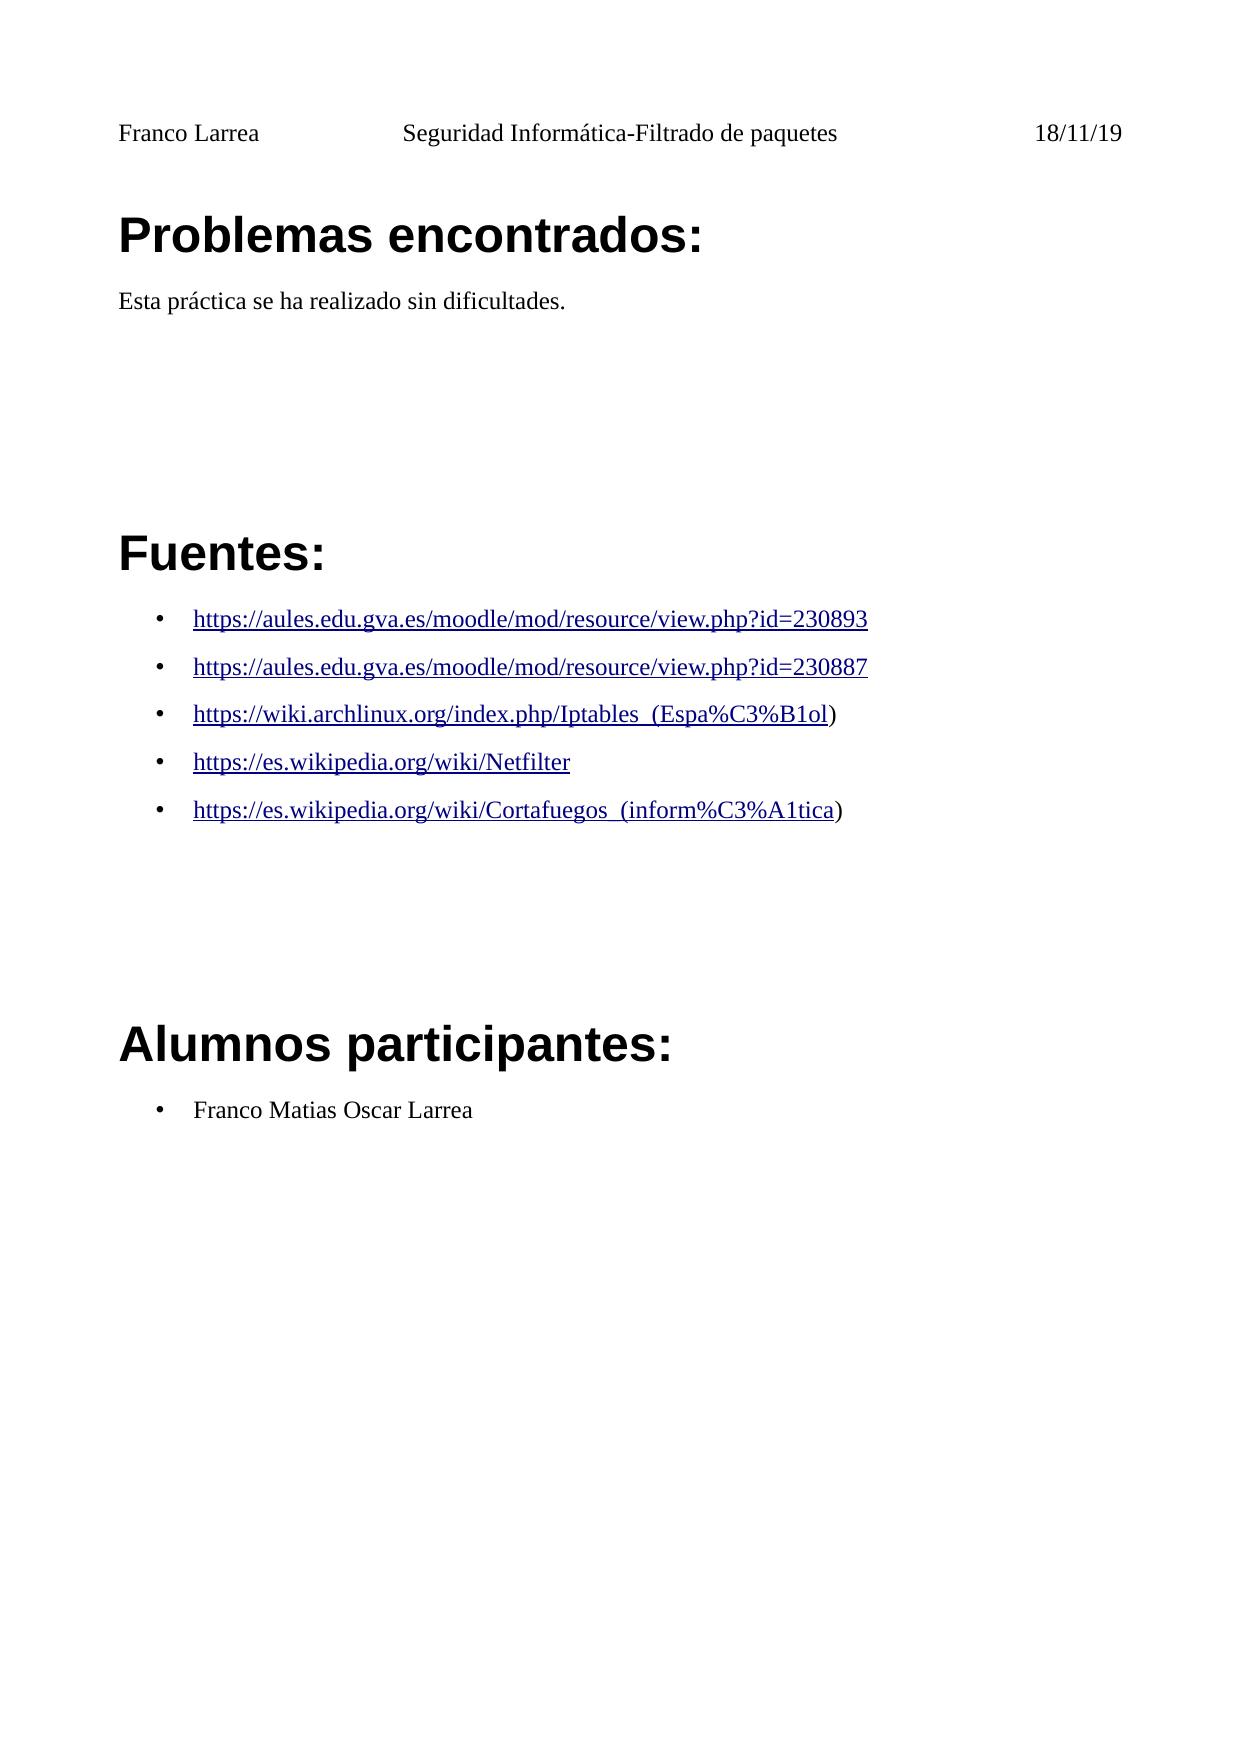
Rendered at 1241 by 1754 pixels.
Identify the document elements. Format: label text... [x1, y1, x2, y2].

list Franco Matias Oscar Larrea [156, 1096, 1122, 1124]
text Alumnos participantes: [118, 1015, 1122, 1072]
text Problemas encontrados: [118, 205, 1122, 263]
list https://es.wikipedia.org/wiki/Cortafuegos_(inform%C3%A1tica) [156, 795, 1122, 823]
list https://aules.edu.gva.es/moodle/mod/resource/view.php?id=230887 [156, 652, 1122, 681]
text Fuentes: [118, 524, 1122, 581]
list https://aules.edu.gva.es/moodle/mod/resource/view.php?id=230893 [156, 604, 1122, 633]
list https://es.wikipedia.org/wiki/Netfilter [156, 747, 1122, 776]
text Esta práctica se ha realizado sin dificultades. [118, 286, 1122, 314]
list https://wiki.archlinux.org/index.php/Iptables_(Espa%C3%B1ol) [156, 699, 1122, 728]
